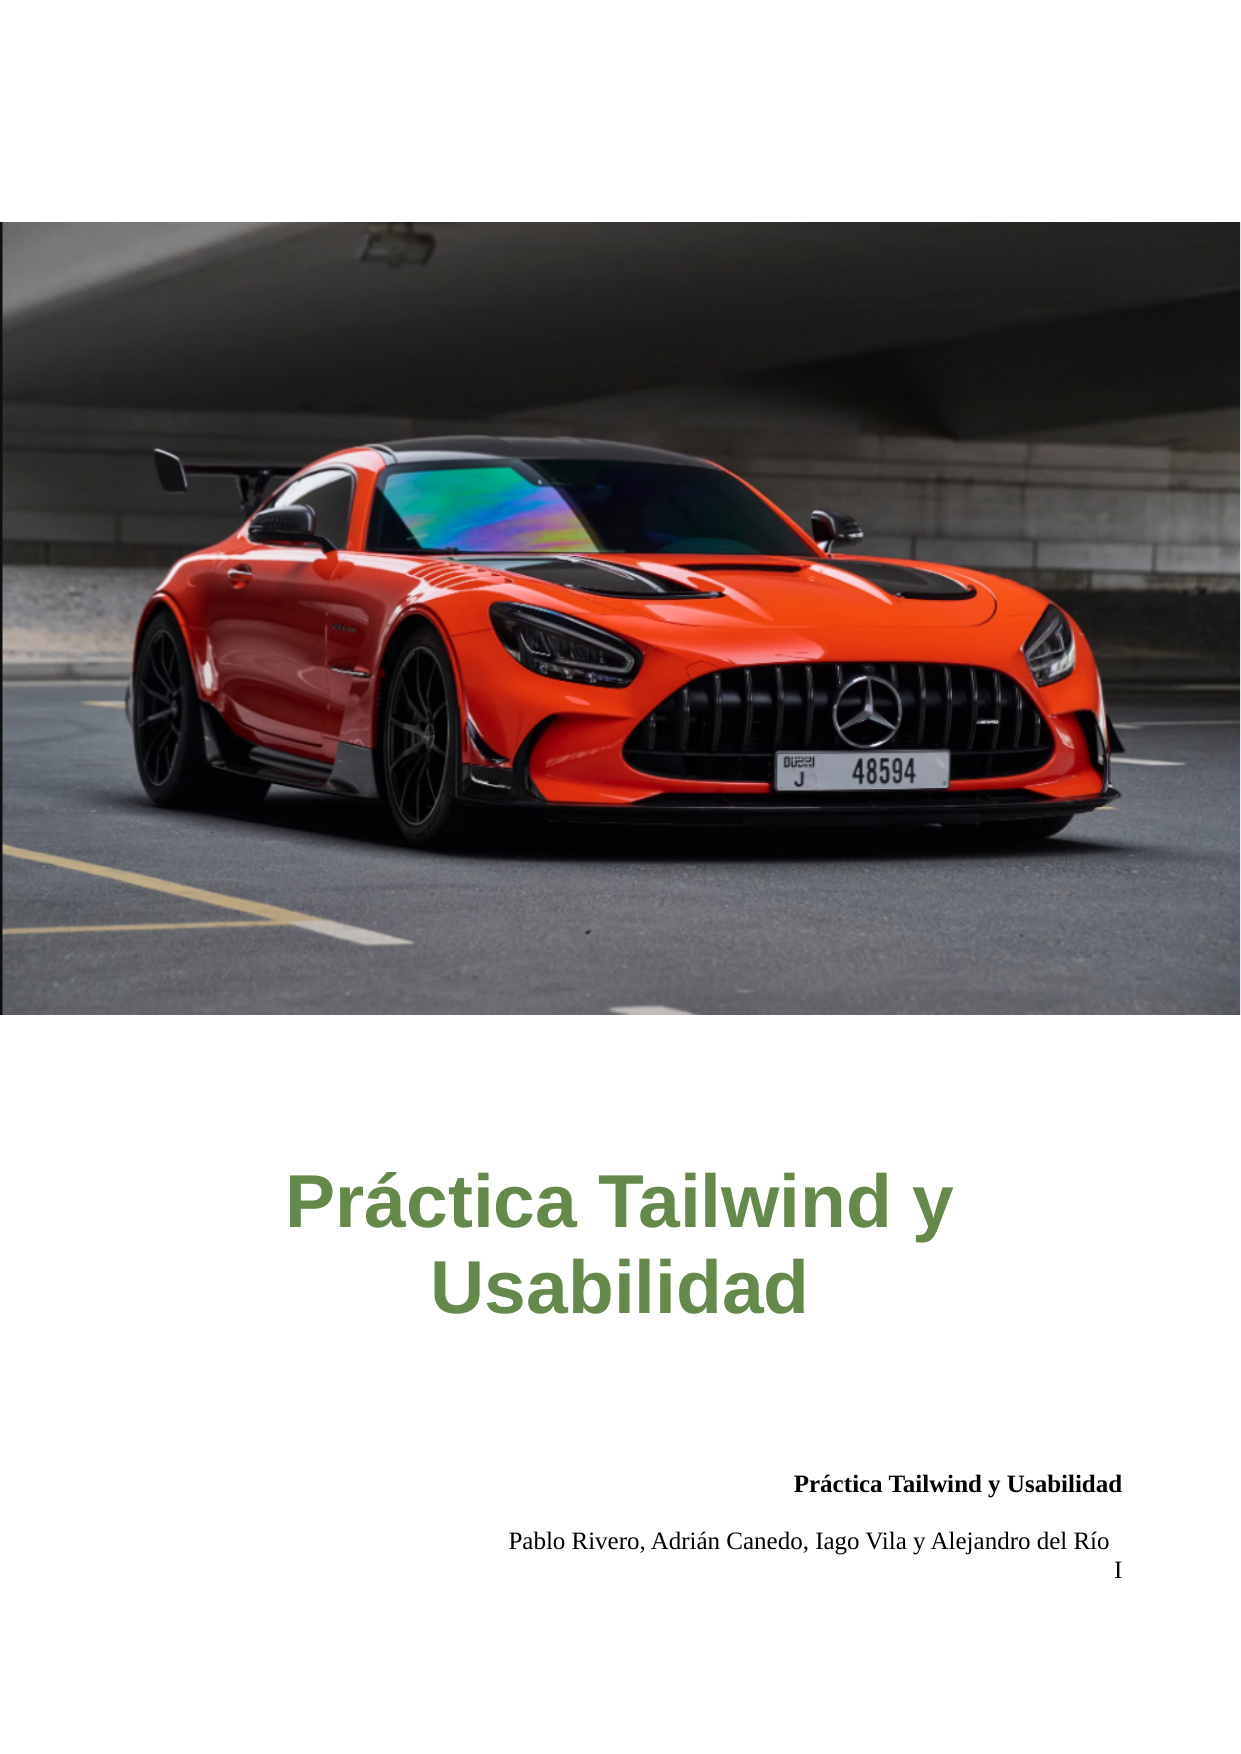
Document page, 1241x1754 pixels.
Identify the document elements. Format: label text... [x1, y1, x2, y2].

text Pablo Rivero, Adrián Canedo, Iago Vila y Alejandro del Río [118, 1526, 1122, 1555]
title Práctica Tailwind y Usabilidad [118, 1154, 1122, 1330]
picture [0, 222, 1241, 1015]
text I [118, 1555, 1122, 1584]
text Práctica Tailwind y Usabilidad [118, 1469, 1122, 1498]
